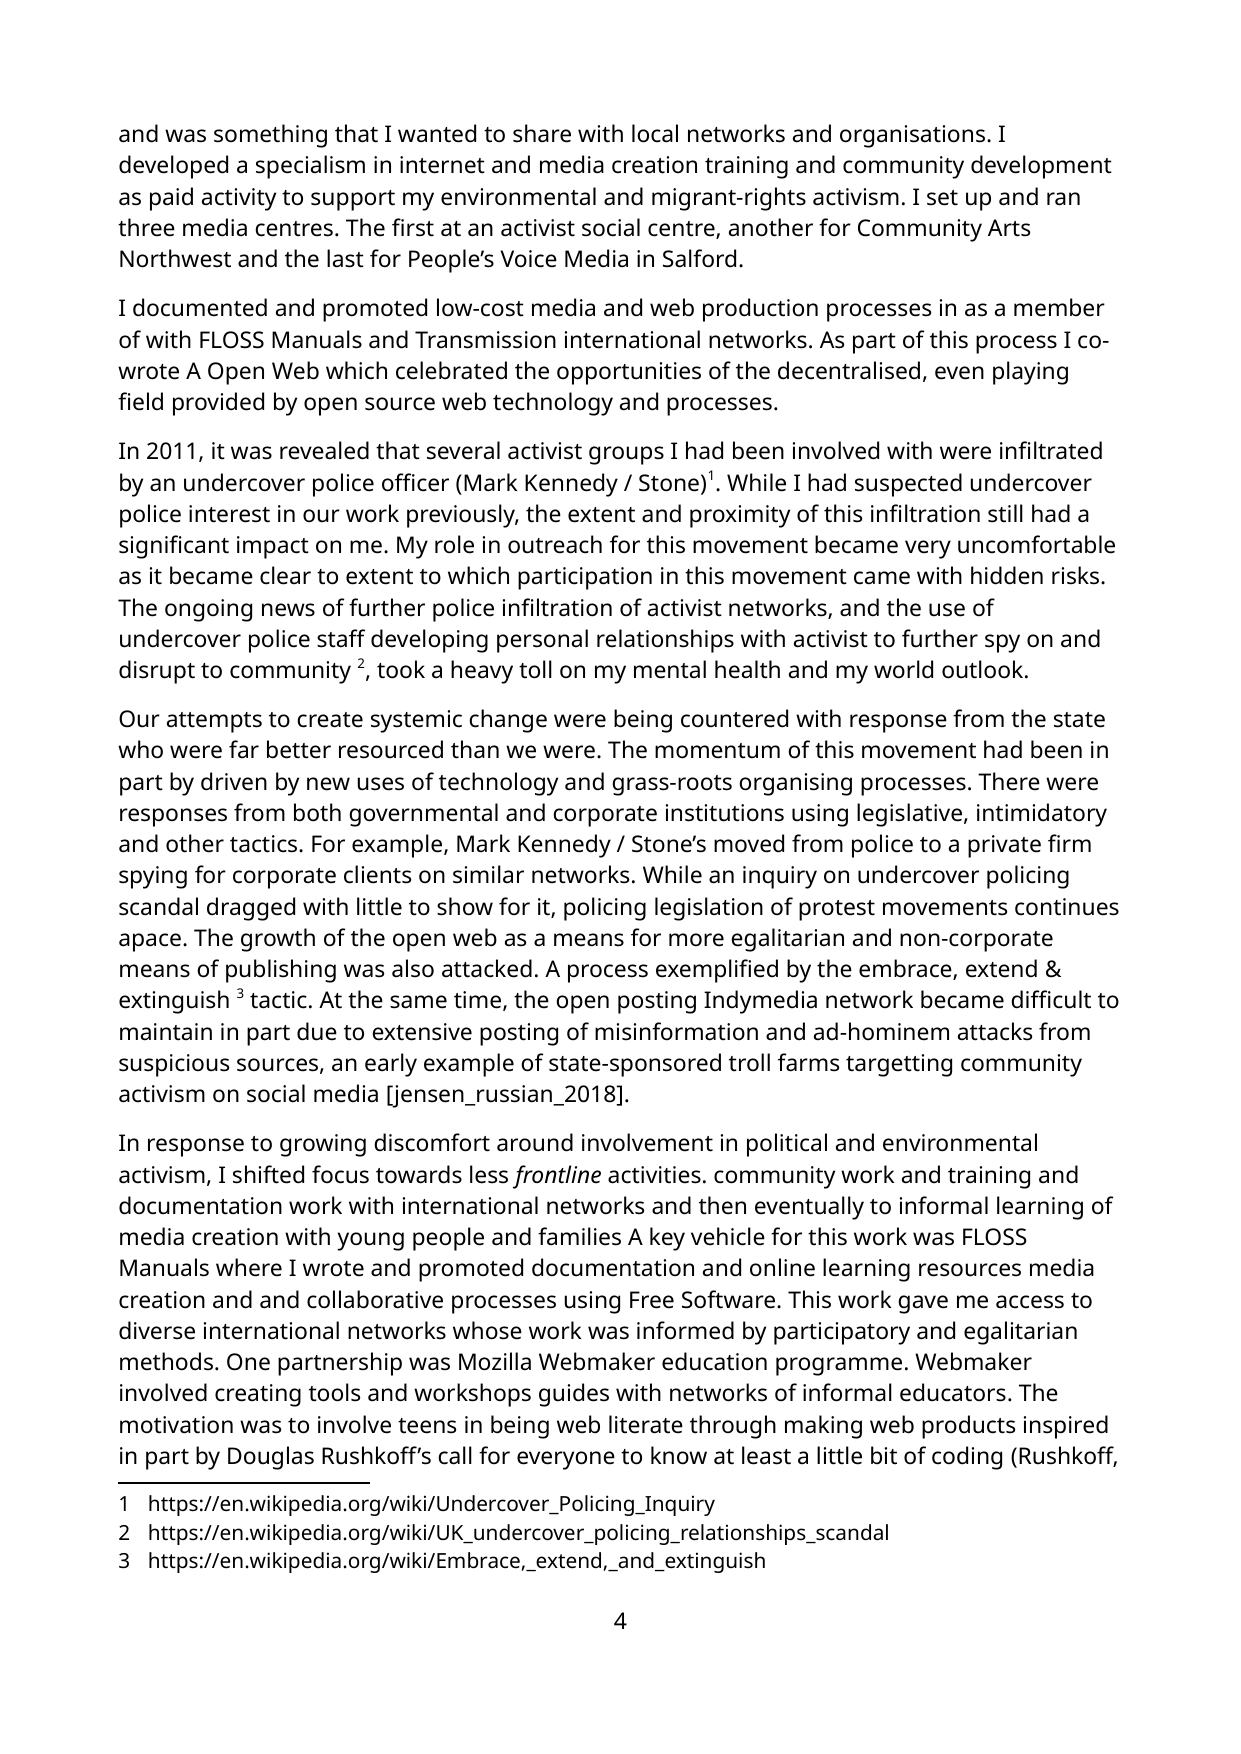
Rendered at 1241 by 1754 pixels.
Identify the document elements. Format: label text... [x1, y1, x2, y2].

text In response to growing discomfort around involvement in political and environmental activism, I shifted focus towards less frontline activities. community work and training and documentation work with international networks and then eventually to informal learning of media creation with young people and families A key vehicle for this work was FLOSS Manuals where I wrote and promoted documentation and online learning resources media creation and and collaborative processes using Free Software. This work gave me access to diverse international networks whose work was informed by participatory and egalitarian methods. One partnership was Mozilla Webmaker education programme. Webmaker involved creating tools and workshops guides with networks of informal educators. The motivation was to involve teens in being web literate through making web products inspired in part by Douglas Rushkoff’s call for everyone to know at least a little bit of coding (Rushkoff, [118, 1127, 1122, 1471]
text Our attempts to create systemic change were being countered with response from the state who were far better resourced than we were. The momentum of this movement had been in part by driven by new uses of technology and grass-roots organising processes. There were responses from both governmental and corporate institutions using legislative, intimidatory and other tactics. For example, Mark Kennedy / Stone’s moved from police to a private firm spying for corporate clients on similar networks. While an inquiry on undercover policing scandal dragged with little to show for it, policing legislation of protest movements continues apace. The growth of the open web as a means for more egalitarian and non-corporate means of publishing was also attacked. A process exemplified by the embrace, extend & extinguish tactic. At the same time, the open posting Indymedia network became difficult to maintain in part due to extensive posting of misinformation and ad-hominem attacks from suspicious sources, an early example of state-sponsored troll farms targetting community activism on social media [jensen_russian_2018]. [118, 703, 1122, 1109]
text https://en.wikipedia.org/wiki/Undercover_Policing_Inquiry [118, 1489, 1122, 1518]
text and was something that I wanted to share with local networks and organisations. I developed a specialism in internet and media creation training and community development as paid activity to support my environmental and migrant-rights activism. I set up and ran three media centres. The first at an activist social centre, another for Community Arts Northwest and the last for People’s Voice Media in Salford. [118, 118, 1122, 274]
text https://en.wikipedia.org/wiki/Embrace,_extend,_and_extinguish [118, 1546, 1122, 1574]
text In 2011, it was revealed that several activist groups I had been involved with were infiltrated by an undercover police officer (Mark Kennedy / Stone). While I had suspected undercover police interest in our work previously, the extent and proximity of this infiltration still had a significant impact on me. My role in outreach for this movement became very uncomfortable as it became clear to extent to which participation in this movement came with hidden risks. The ongoing news of further police infiltration of activist networks, and the use of undercover police staff developing personal relationships with activist to further spy on and disrupt to community , took a heavy toll on my mental health and my world outlook. [118, 435, 1122, 685]
text https://en.wikipedia.org/wiki/UK_undercover_policing_relationships_scandal [118, 1518, 1122, 1546]
text I documented and promoted low-cost media and web production processes in as a member of with FLOSS Manuals and Transmission international networks. As part of this process I co-wrote A Open Web which celebrated the opportunities of the decentralised, even playing field provided by open source web technology and processes. [118, 292, 1122, 417]
